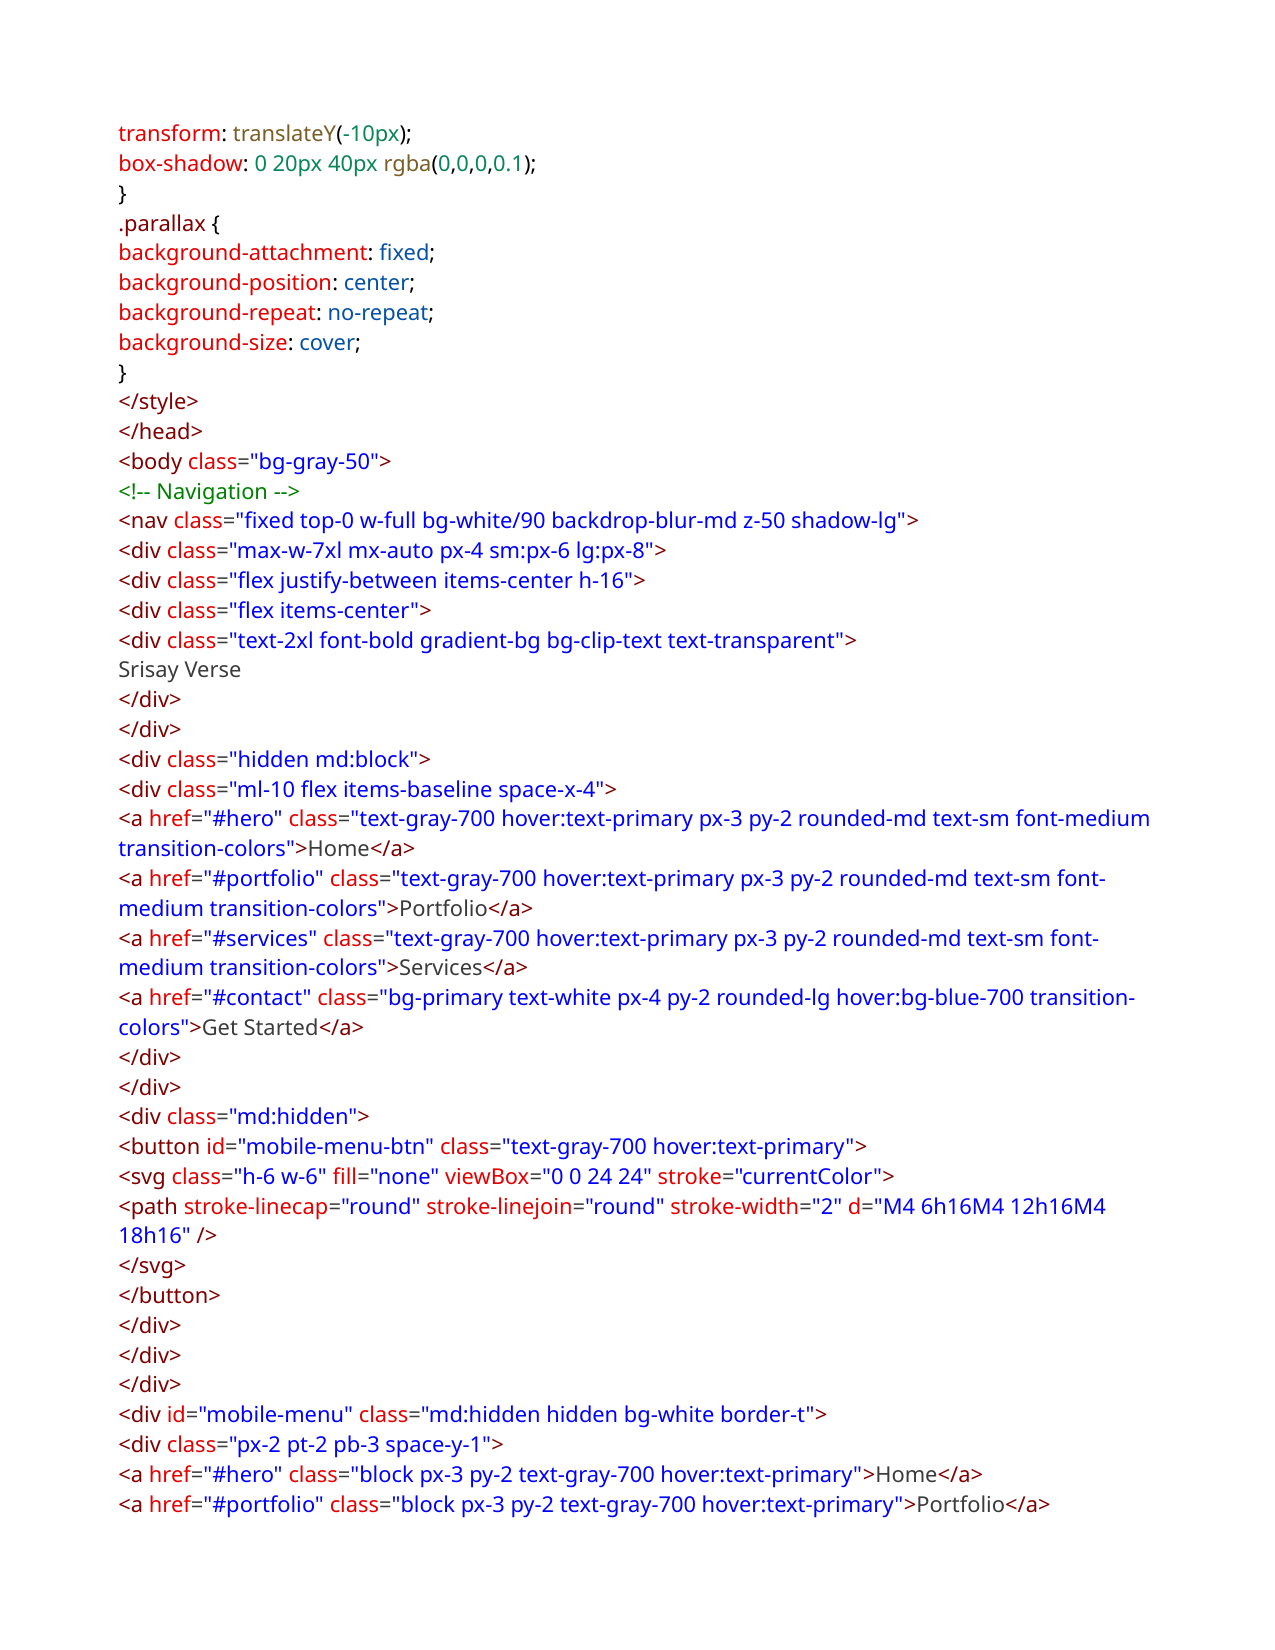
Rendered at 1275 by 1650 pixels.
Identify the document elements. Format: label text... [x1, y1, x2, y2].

text } [118, 356, 1157, 386]
text box-shadow: 0 20px 40px rgba(0,0,0,0.1); [118, 148, 1157, 178]
text <a href="#portfolio" class="text-gray-700 hover:text-primary px-3 py-2 rounded-md text-sm font-medium transition-colors">Portfolio</a> [118, 863, 1157, 922]
text background-repeat: no-repeat; [118, 297, 1157, 327]
text <nav class="fixed top-0 w-full bg-white/90 backdrop-blur-md z-50 shadow-lg"> [118, 505, 1157, 535]
text background-attachment: fixed; [118, 237, 1157, 267]
text transform: translateY(-10px); [118, 118, 1157, 148]
text <a href="#services" class="text-gray-700 hover:text-primary px-3 py-2 rounded-md text-sm font-medium transition-colors">Services</a> [118, 922, 1157, 982]
text <a href="#contact" class="bg-primary text-white px-4 py-2 rounded-lg hover:bg-blue-700 transition-colors">Get Started</a> [118, 982, 1157, 1042]
text <a href="#hero" class="text-gray-700 hover:text-primary px-3 py-2 rounded-md text-sm font-medium transition-colors">Home</a> [118, 803, 1157, 863]
text </div> [118, 1042, 1157, 1071]
text .parallax { [118, 207, 1157, 237]
text <div class="ml-10 flex items-baseline space-x-4"> [118, 773, 1157, 803]
text <div class="md:hidden"> [118, 1101, 1157, 1131]
text <a href="#portfolio" class="block px-3 py-2 text-gray-700 hover:text-primary">Portfolio</a> [118, 1488, 1157, 1518]
text <div class="px-2 pt-2 pb-3 space-y-1"> [118, 1429, 1157, 1459]
text <div class="hidden md:block"> [118, 744, 1157, 773]
text </div> [118, 1071, 1157, 1101]
text </head> [118, 416, 1157, 446]
text <div class="max-w-7xl mx-auto px-4 sm:px-6 lg:px-8"> [118, 535, 1157, 565]
text <div id="mobile-menu" class="md:hidden hidden bg-white border-t"> [118, 1399, 1157, 1429]
text <a href="#hero" class="block px-3 py-2 text-gray-700 hover:text-primary">Home</a> [118, 1459, 1157, 1488]
text background-size: cover; [118, 327, 1157, 356]
text <body class="bg-gray-50"> [118, 446, 1157, 476]
text </div> [118, 1310, 1157, 1339]
text <button id="mobile-menu-btn" class="text-gray-700 hover:text-primary"> [118, 1131, 1157, 1161]
text </div> [118, 1339, 1157, 1369]
text Srisay Verse [118, 654, 1157, 684]
text background-position: center; [118, 267, 1157, 297]
text </div> [118, 1369, 1157, 1399]
text } [118, 178, 1157, 207]
text <div class="flex justify-between items-center h-16"> [118, 565, 1157, 595]
text </div> [118, 684, 1157, 714]
text </style> [118, 386, 1157, 416]
text <div class="flex items-center"> [118, 595, 1157, 624]
text </button> [118, 1280, 1157, 1310]
text <!-- Navigation --> [118, 476, 1157, 505]
text </div> [118, 714, 1157, 744]
text <svg class="h-6 w-6" fill="none" viewBox="0 0 24 24" stroke="currentColor"> [118, 1161, 1157, 1191]
text <div class="text-2xl font-bold gradient-bg bg-clip-text text-transparent"> [118, 624, 1157, 654]
text <path stroke-linecap="round" stroke-linejoin="round" stroke-width="2" d="M4 6h16M4 12h16M4 18h16" /> [118, 1191, 1157, 1250]
text </svg> [118, 1250, 1157, 1280]
